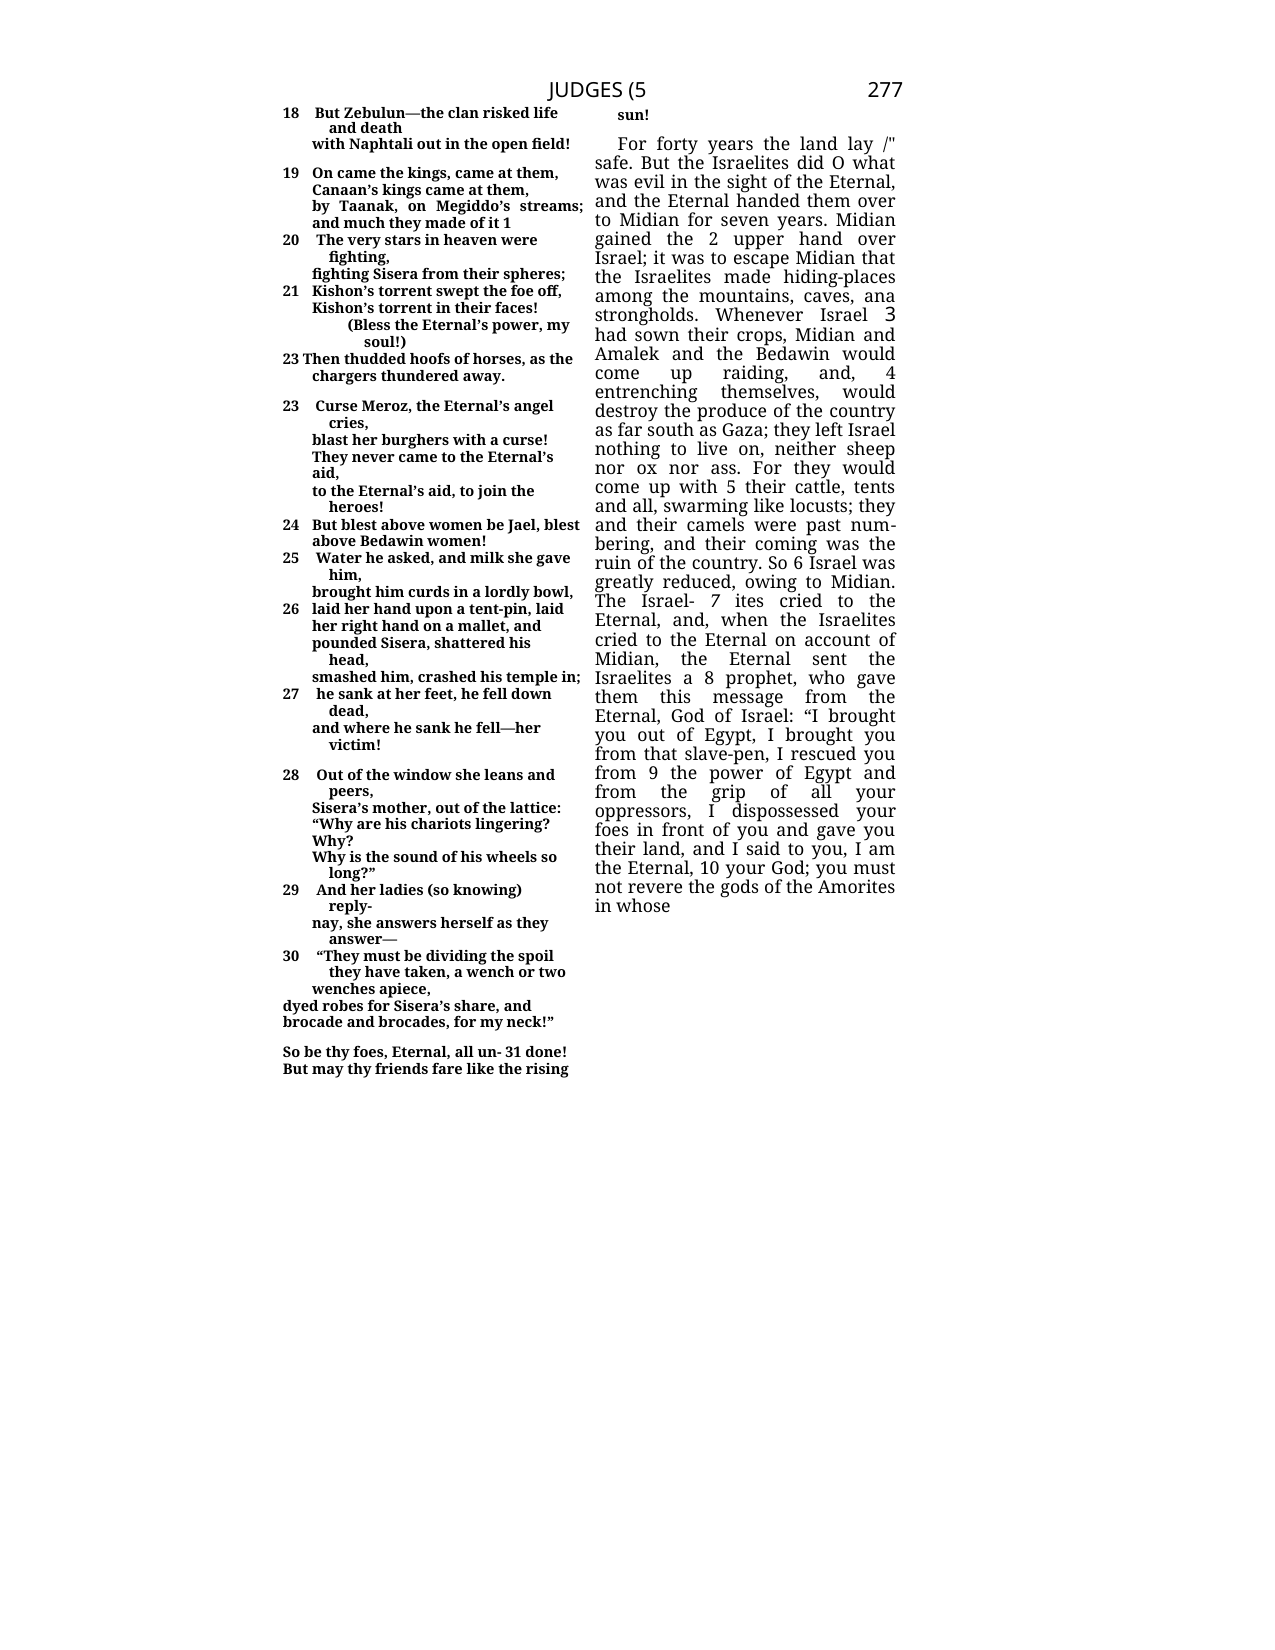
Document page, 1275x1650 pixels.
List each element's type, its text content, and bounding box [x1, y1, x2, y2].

text nay, she answers herself as they answer— [312, 915, 584, 948]
text and where he sank he fell—her victim! [312, 720, 584, 754]
text to the Eternal’s aid, to join the heroes! [312, 482, 584, 516]
list Water he asked, and milk she gave [283, 550, 584, 567]
text cries, [312, 414, 584, 431]
text fighting Sisera from their spheres; [312, 266, 584, 283]
list he sank at her feet, he fell down [283, 686, 584, 703]
list On came the kings, came at them, Canaan’s kings came at them, [283, 165, 584, 198]
text him, [312, 567, 584, 584]
text Sisera’s mother, out of the lattice: “Why are his chariots lingering? Why? [312, 800, 584, 849]
text dyed robes for Sisera’s share, and brocade and brocades, for my neck!” [283, 997, 584, 1031]
text sun! [594, 107, 896, 124]
text dead, [312, 703, 584, 720]
text and death [312, 122, 584, 136]
list Curse Meroz, the Eternal’s angel [283, 397, 584, 414]
text blast her burghers with a curse! They never came to the Eternal’s aid, [312, 431, 584, 482]
list And her ladies (so knowing) [283, 882, 584, 899]
text For forty years the land lay /" safe. But the Israelites did O what was evil in the sight of the Eternal, and the Eternal handed them over to Midian for seven years. Midian gained the 2 upper hand over Israel; it was to escape Midian that the Israel­ites made hiding-places among the mountains, caves, ana strongholds. Whenever Israel 3 had sown their crops, Midian and Amalek and the Bedawin would come up raiding, and, 4 entrenching themselves, would destroy the produce of the country as far south as Gaza; they left Israel nothing to live on, neither sheep nor ox nor ass. For they would come up with 5 their cattle, tents and all, swarming like locusts; they and their camels were past num­bering, and their coming was the ruin of the country. So 6 Israel was greatly reduced, owing to Midian. The Israel- 7 ites cried to the Eternal, and, when the Israelites cried to the Eternal on account of Midian, the Eternal sent the Israelites a 8 prophet, who gave them this message from the Eternal, God of Israel: “I brought you out of Egypt, I brought you from that slave-pen, I rescued you from 9 the power of Egypt and from the grip of all your oppressors, I dis­possessed your foes in front of you and gave you their land, and I said to you, I am the Eternal, 10 your God; you must not revere the gods of the Amorites in whose [594, 135, 896, 917]
text 23 Then thudded hoofs of horses, as the chargers thundered away. [283, 351, 584, 385]
text with Naphtali out in the open field! [312, 136, 584, 153]
text head, [312, 652, 584, 669]
text But may thy friends fare like the rising [283, 1061, 584, 1078]
text peers, [312, 783, 584, 800]
text fighting, [312, 249, 584, 266]
list But Zebulun—the clan risked life [283, 107, 584, 122]
list “They must be dividing the spoil [283, 948, 584, 964]
text by Taanak, on Megiddo’s streams; and much they made of it 1 [312, 198, 584, 232]
text brought him curds in a lordly bowl, [312, 584, 584, 601]
text smashed him, crashed his tem­ple in; [312, 669, 584, 686]
list Kishon’s torrent swept the foe off, Kishon’s torrent in their faces! [283, 283, 584, 317]
text Why is the sound of his wheels so long?” [312, 849, 584, 882]
list Out of the window she leans and [283, 767, 584, 783]
list laid her hand upon a tent-pin, laid her right hand on a mallet, and pounded Sisera, shattered his [283, 601, 584, 652]
list The very stars in heaven were [283, 232, 584, 249]
text So be thy foes, Eternal, all un- 31 done! [283, 1044, 584, 1061]
text reply- [312, 899, 584, 915]
list But blest above women be Jael, blest above Bedawin women! [283, 516, 584, 550]
text (Bless the Eternal’s power, my soul!) [347, 317, 584, 351]
text they have taken, a wench or two wenches apiece, [312, 964, 584, 997]
